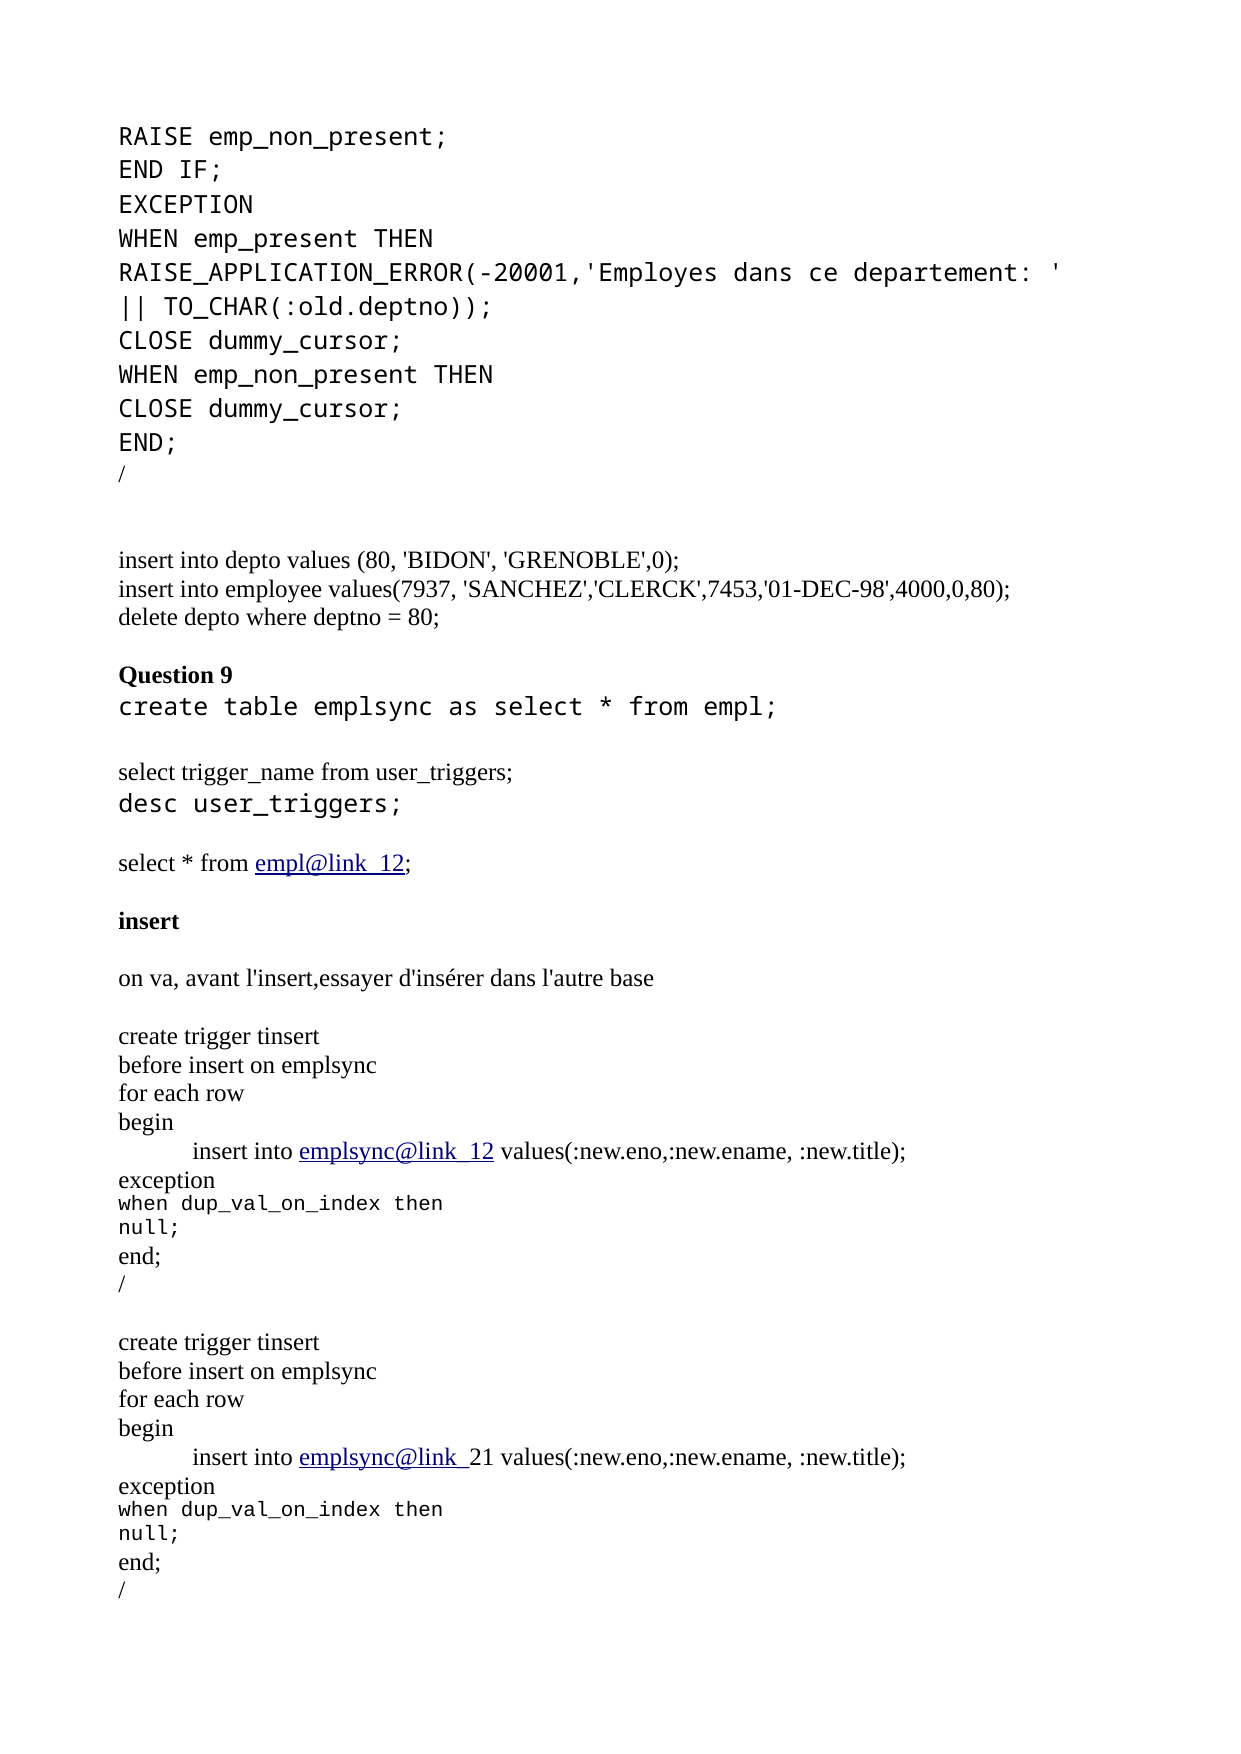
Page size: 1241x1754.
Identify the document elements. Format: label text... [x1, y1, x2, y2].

text begin [118, 1413, 1122, 1442]
text END IF; [118, 152, 1122, 186]
text CLOSE dummy_cursor; [118, 391, 1122, 425]
text Question 9 [118, 660, 1122, 689]
text CLOSE dummy_cursor; [118, 322, 1122, 357]
text || TO_CHAR(:old.deptno)); [118, 288, 1122, 322]
text exception [118, 1471, 1122, 1499]
text insert [118, 906, 1122, 935]
text / [118, 1269, 1122, 1298]
text select * from empl@link_12; [118, 848, 1122, 877]
text delete depto where deptno = 80; [118, 602, 1122, 631]
text insert into emplsync@link_12 values(:new.eno,:new.ename, :new.title); [118, 1136, 1122, 1165]
text on va, avant l'insert,essayer d'insérer dans l'autre base [118, 963, 1122, 992]
text end; [118, 1241, 1122, 1269]
text insert into depto values (80, 'BIDON', 'GRENOBLE',0); [118, 545, 1122, 574]
text insert into emplsync@link_21 values(:new.eno,:new.ename, :new.title); [118, 1442, 1122, 1471]
text begin [118, 1107, 1122, 1136]
text desc user_triggers; [118, 786, 1122, 820]
text end; [118, 1547, 1122, 1576]
text create table emplsync as select * from empl; [118, 689, 1122, 723]
text for each row [118, 1078, 1122, 1107]
text before insert on emplsync [118, 1356, 1122, 1384]
text when dup_val_on_index then [118, 1193, 1122, 1217]
text create trigger tinsert [118, 1021, 1122, 1050]
text exception [118, 1165, 1122, 1193]
text insert into employee values(7937, 'SANCHEZ','CLERCK',7453,'01-DEC-98',4000,0,80); [118, 574, 1122, 602]
text RAISE emp_non_present; [118, 118, 1122, 152]
text EXCEPTION [118, 186, 1122, 220]
text WHEN emp_non_present THEN [118, 357, 1122, 391]
text before insert on emplsync [118, 1050, 1122, 1078]
text / [118, 459, 1122, 487]
text select trigger_name from user_triggers; [118, 757, 1122, 786]
text when dup_val_on_index then [118, 1499, 1122, 1523]
text null; [118, 1217, 1122, 1241]
text null; [118, 1523, 1122, 1547]
text END; [118, 425, 1122, 459]
text create trigger tinsert [118, 1327, 1122, 1356]
text RAISE_APPLICATION_ERROR(-20001,'Employes dans ce departement: ' [118, 254, 1122, 288]
text for each row [118, 1384, 1122, 1413]
text / [118, 1576, 1122, 1604]
text WHEN emp_present THEN [118, 220, 1122, 254]
